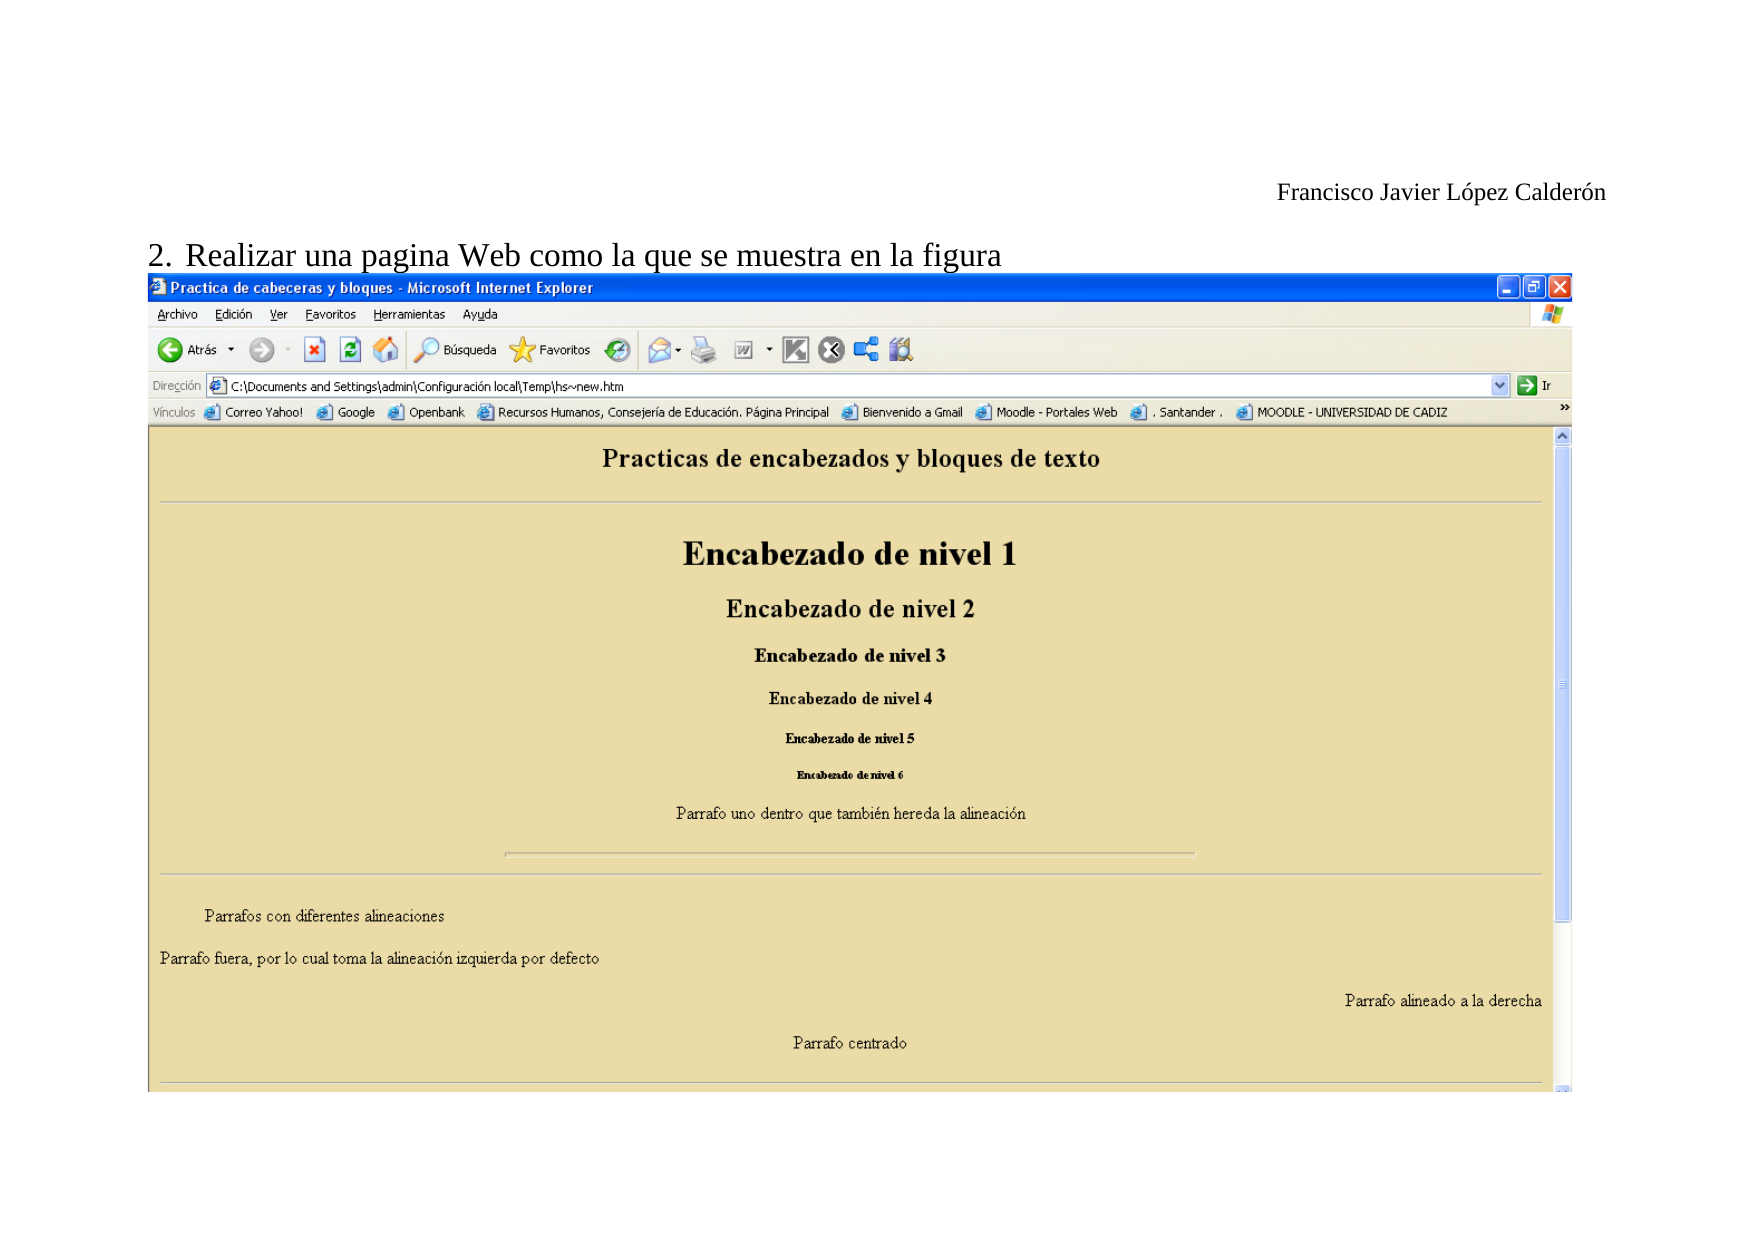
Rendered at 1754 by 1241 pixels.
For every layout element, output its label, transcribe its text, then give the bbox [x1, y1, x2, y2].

list Realizar una pagina Web como la que se muestra en la figura [148, 235, 1606, 274]
